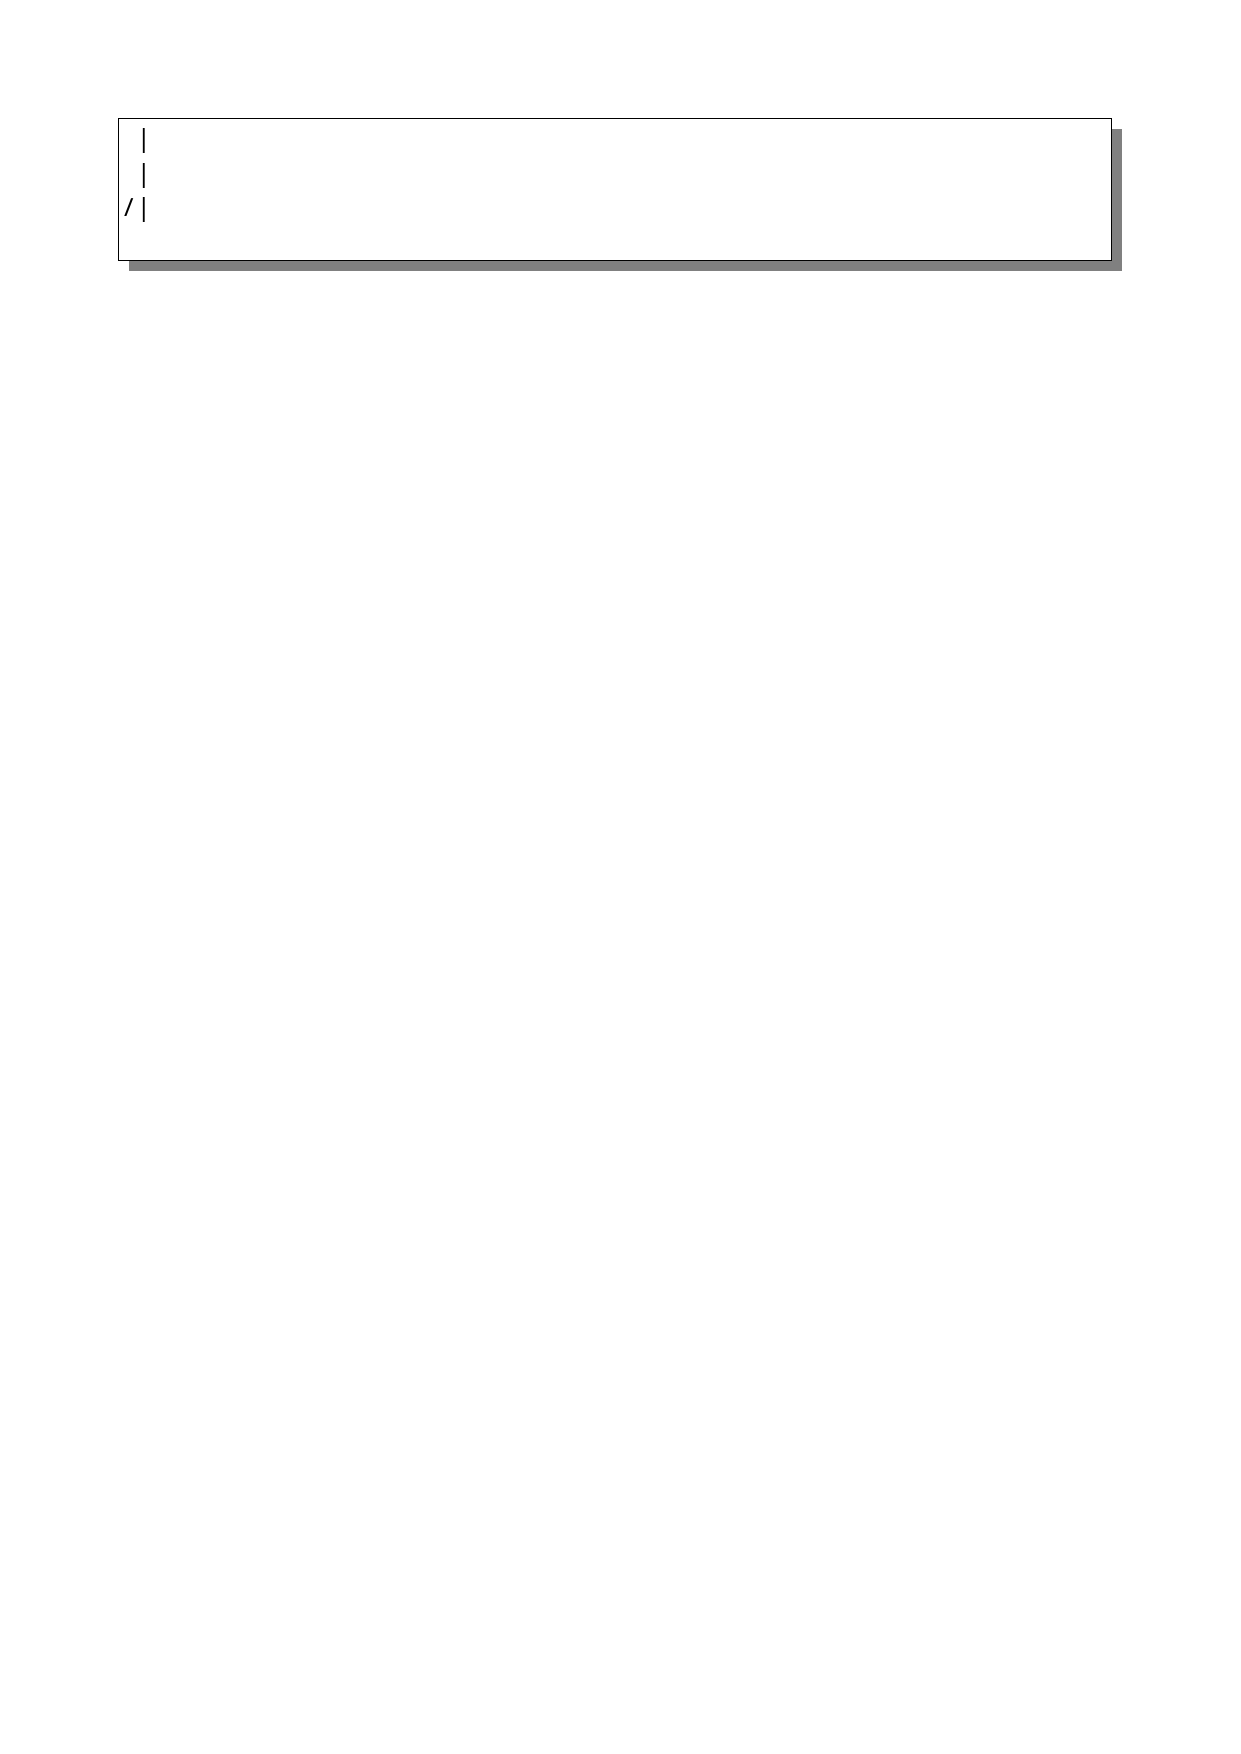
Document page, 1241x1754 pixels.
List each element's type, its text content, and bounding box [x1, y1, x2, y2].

text | [119, 119, 1111, 152]
text | [119, 152, 1111, 186]
text /| [119, 186, 1111, 223]
